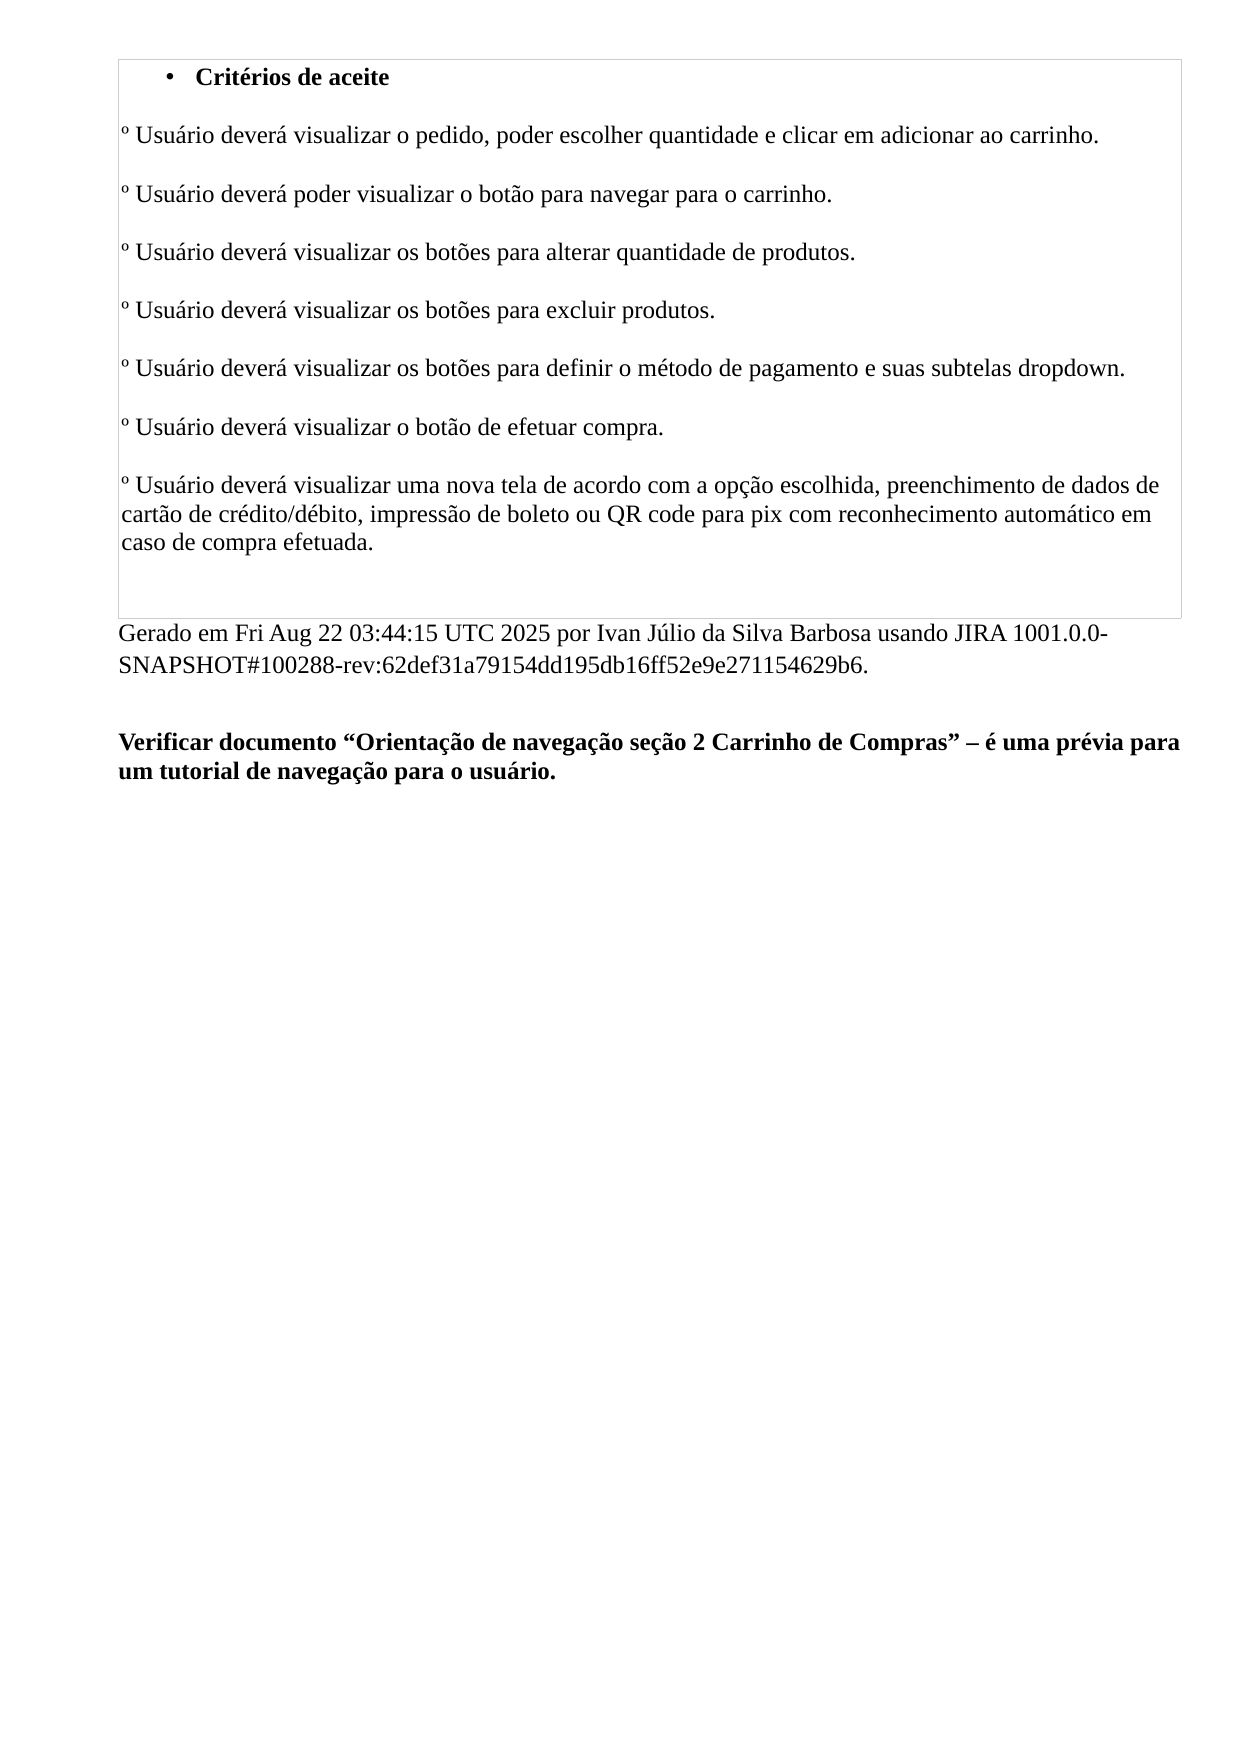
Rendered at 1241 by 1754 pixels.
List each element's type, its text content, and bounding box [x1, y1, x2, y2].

text Verificar documento “Orientação de navegação seção 2 Carrinho de Compras” – é uma prévia para um tutorial de navegação para o usuário. [118, 727, 1181, 784]
text Gerado em Fri Aug 22 03:44:15 UTC 2025 por Ivan Júlio da Silva Barbosa usando JIRA 1001.0.0-SNAPSHOT#100288-rev:62def31a79154dd195db16ff52e9e271154629b6. [118, 619, 1181, 679]
table_header Valor) A adição de produtos ao carrinho de compras do usuário é importante para que o sistema possa somar os custos e exibir corretamente as opções de pagamento. Assim o cliente pode escolher o que compras, a quantidade, verificar se consegue cumprir com alguma das opções de pagamento e o processamento do pedido é facilitado. Narrativa do usuário) Como: Cliente. Eu quero: Incluir um produto em seu carrinho já com a quantidade definida. Para: Realizar compras. Requisitos Atores: Cliente Interface: Ver documento em anexo da UI/UX Dados º Criar objetos de pedidos de compras, tabelas, a serem relacionadas ao usuário. º Criação de API para integração de front-end com o banco criado. º Criação da tela de seleção de opções de compra para que o usuário possa interagir com as funções. Plataforma/Ambiente de interação º Web/Mobile. º Configurar ambientes e pipelines para desenvolvimento. Critérios de aceite º Usuário deverá visualizar o pedido, poder escolher quantidade e clicar em adicionar ao carrinho. º Usuário deverá poder visualizar o botão para navegar para o carrinho. º Usuário deverá visualizar os botões para alterar quantidade de produtos. º Usuário deverá visualizar os botões para excluir produtos. º Usuário deverá visualizar os botões para definir o método de pagamento e suas subtelas dropdown. º Usuário deverá visualizar o botão de efetuar compra. º Usuário deverá visualizar uma nova tela de acordo com a opção escolhida, preenchimento de dados de cartão de crédito/débito, impressão de boleto ou QR code para pix com reconhecimento automático em caso de compra efetuada. [119, 60, 1181, 617]
